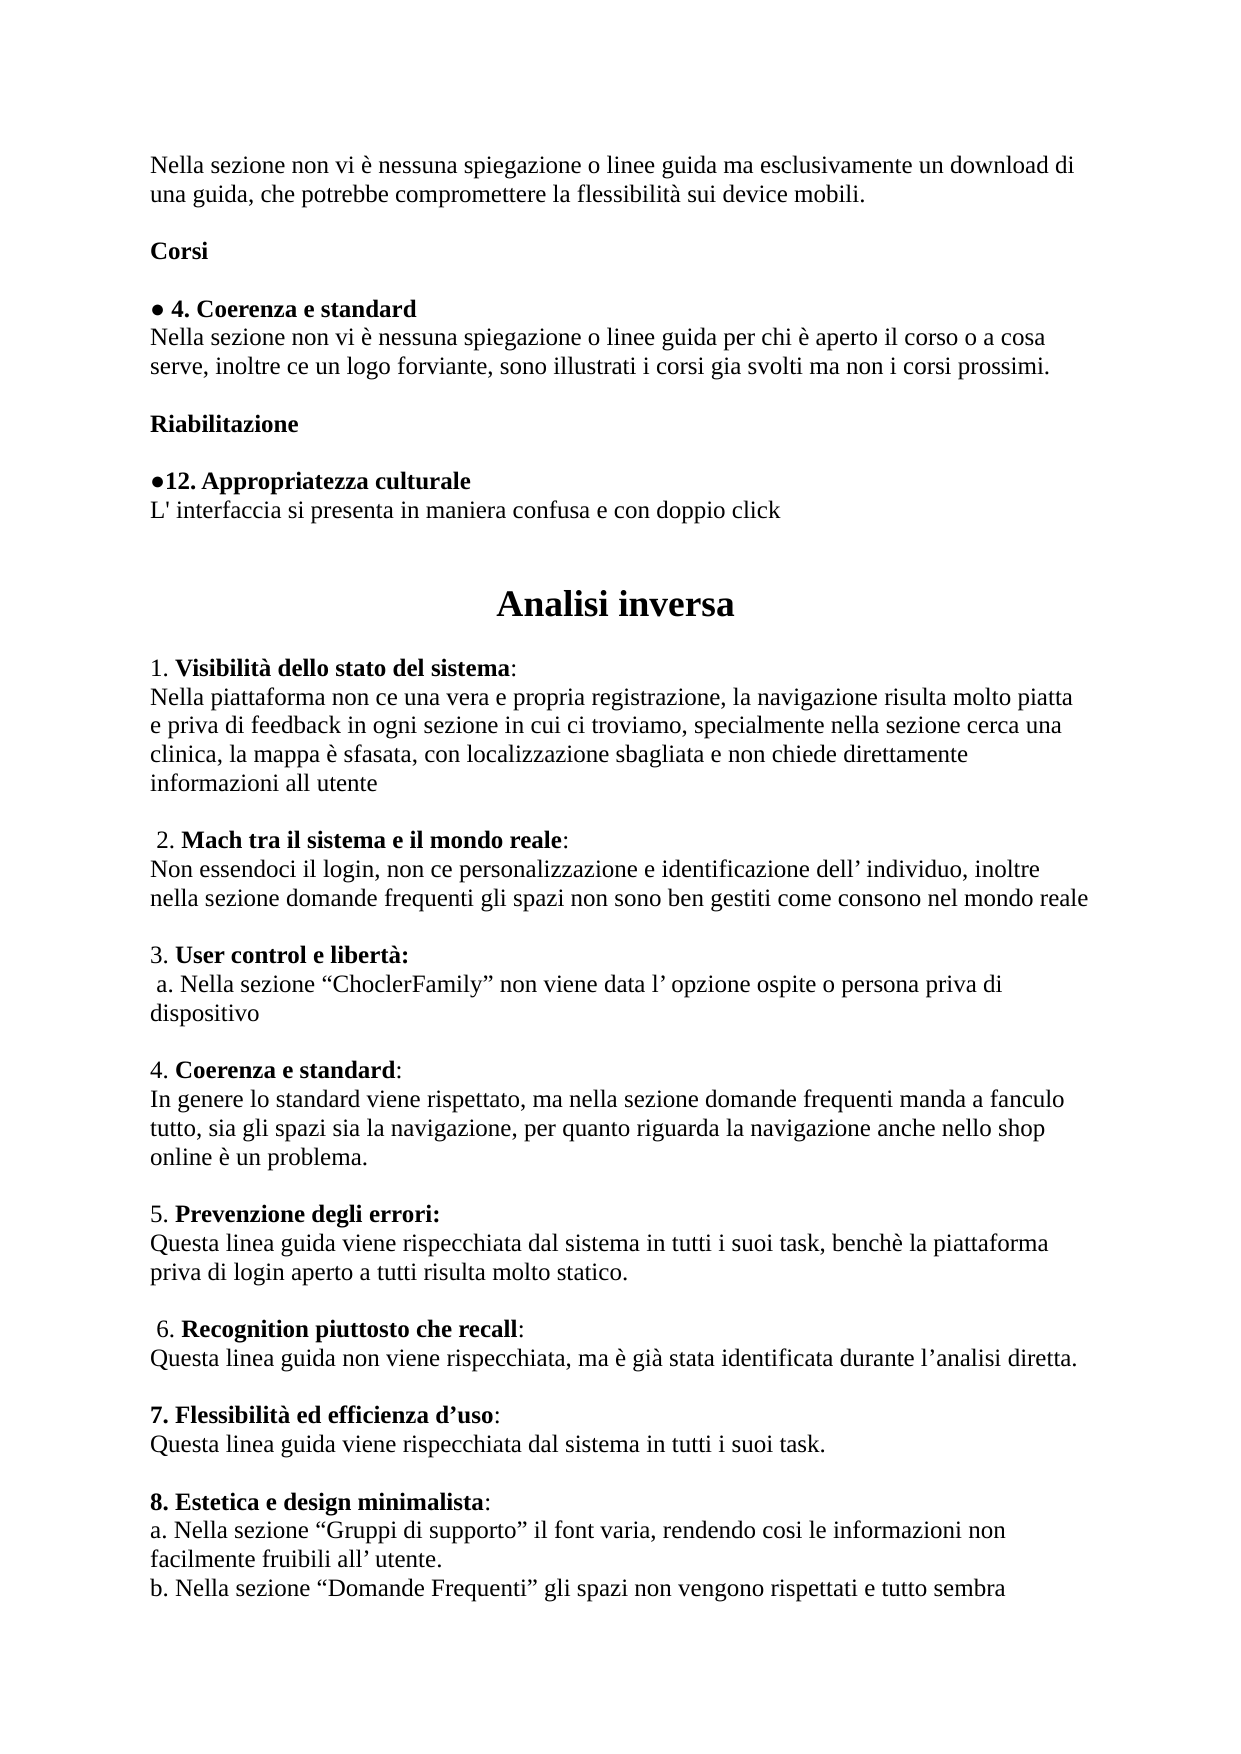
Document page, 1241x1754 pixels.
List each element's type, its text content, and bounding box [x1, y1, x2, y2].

text 6. Recognition piuttosto che recall: [150, 1314, 1090, 1343]
text In genere lo standard viene rispettato, ma nella sezione domande frequenti manda a fanculo tutto, sia gli spazi sia la navigazione, per quanto riguarda la navigazione anche nello shop online è un problema. [150, 1084, 1090, 1171]
text b. Nella sezione “Domande Frequenti” gli spazi non vengono rispettati e tutto sembra [150, 1573, 1090, 1602]
text 8. Estetica e design minimalista​: [150, 1487, 1090, 1516]
text a. Nella sezione “Gruppi di supporto” il font varia, rendendo cosi le informazioni non facilmente fruibili all’ utente. [150, 1516, 1090, 1573]
text Questa linea guida non viene rispecchiata, ma è già stata identificata durante l’analisi diretta. [150, 1343, 1090, 1372]
text 7. Flessibilità ed efficienza d’uso:​ [150, 1401, 1090, 1429]
text Questa linea guida viene rispecchiata dal sistema in tutti i suoi task, benchè la piattaforma priva di login aperto a tutti risulta molto statico. [150, 1228, 1090, 1286]
text Non essendoci il login, non ce personalizzazione e identificazione dell’ individuo, inoltre nella sezione domande frequenti gli spazi non sono ben gestiti come consono nel mondo reale [150, 854, 1090, 912]
text Questa linea guida viene rispecchiata dal sistema in tutti i suoi task. [150, 1429, 1090, 1458]
text Analisi inversa [150, 581, 1090, 624]
text 1. Visibilità dello stato del sistema: [150, 653, 1090, 682]
text 2. Mach tra il sistema e il mondo reale: [150, 826, 1090, 854]
text L' interfaccia si presenta in maniera confusa e con doppio click [150, 495, 1090, 524]
text ● 4. Coerenza e standard [150, 294, 1090, 322]
text Corsi [150, 236, 1090, 265]
text Nella piattaforma non ce una vera e propria registrazione, la navigazione risulta molto piatta e priva di feedback in ogni sezione in cui ci troviamo, specialmente nella sezione cerca una clinica, la mappa è sfasata, con localizzazione sbagliata e non chiede direttamente informazioni all utente [150, 682, 1090, 797]
text ●12. Appropriatezza culturale [150, 466, 1090, 495]
text Riabilitazione [150, 409, 1090, 437]
text a. Nella sezione “ChoclerFamily” non viene data l’ opzione ospite o persona priva di dispositivo [150, 969, 1090, 1027]
text 3. User control e libertà: [150, 941, 1090, 969]
text 4. Coerenza e standard:​ [150, 1056, 1090, 1084]
text Nella sezione non vi è nessuna spiegazione o linee guida ma esclusivamente un download di una guida, che potrebbe compromettere la flessibilità sui device mobili. [150, 150, 1090, 207]
text 5. Prevenzione degli errori: [150, 1199, 1090, 1228]
text Nella sezione non vi è nessuna spiegazione o linee guida per chi è aperto il corso o a cosa serve, inoltre ce un logo forviante, sono illustrati i corsi gia svolti ma non i corsi prossimi. [150, 322, 1090, 380]
